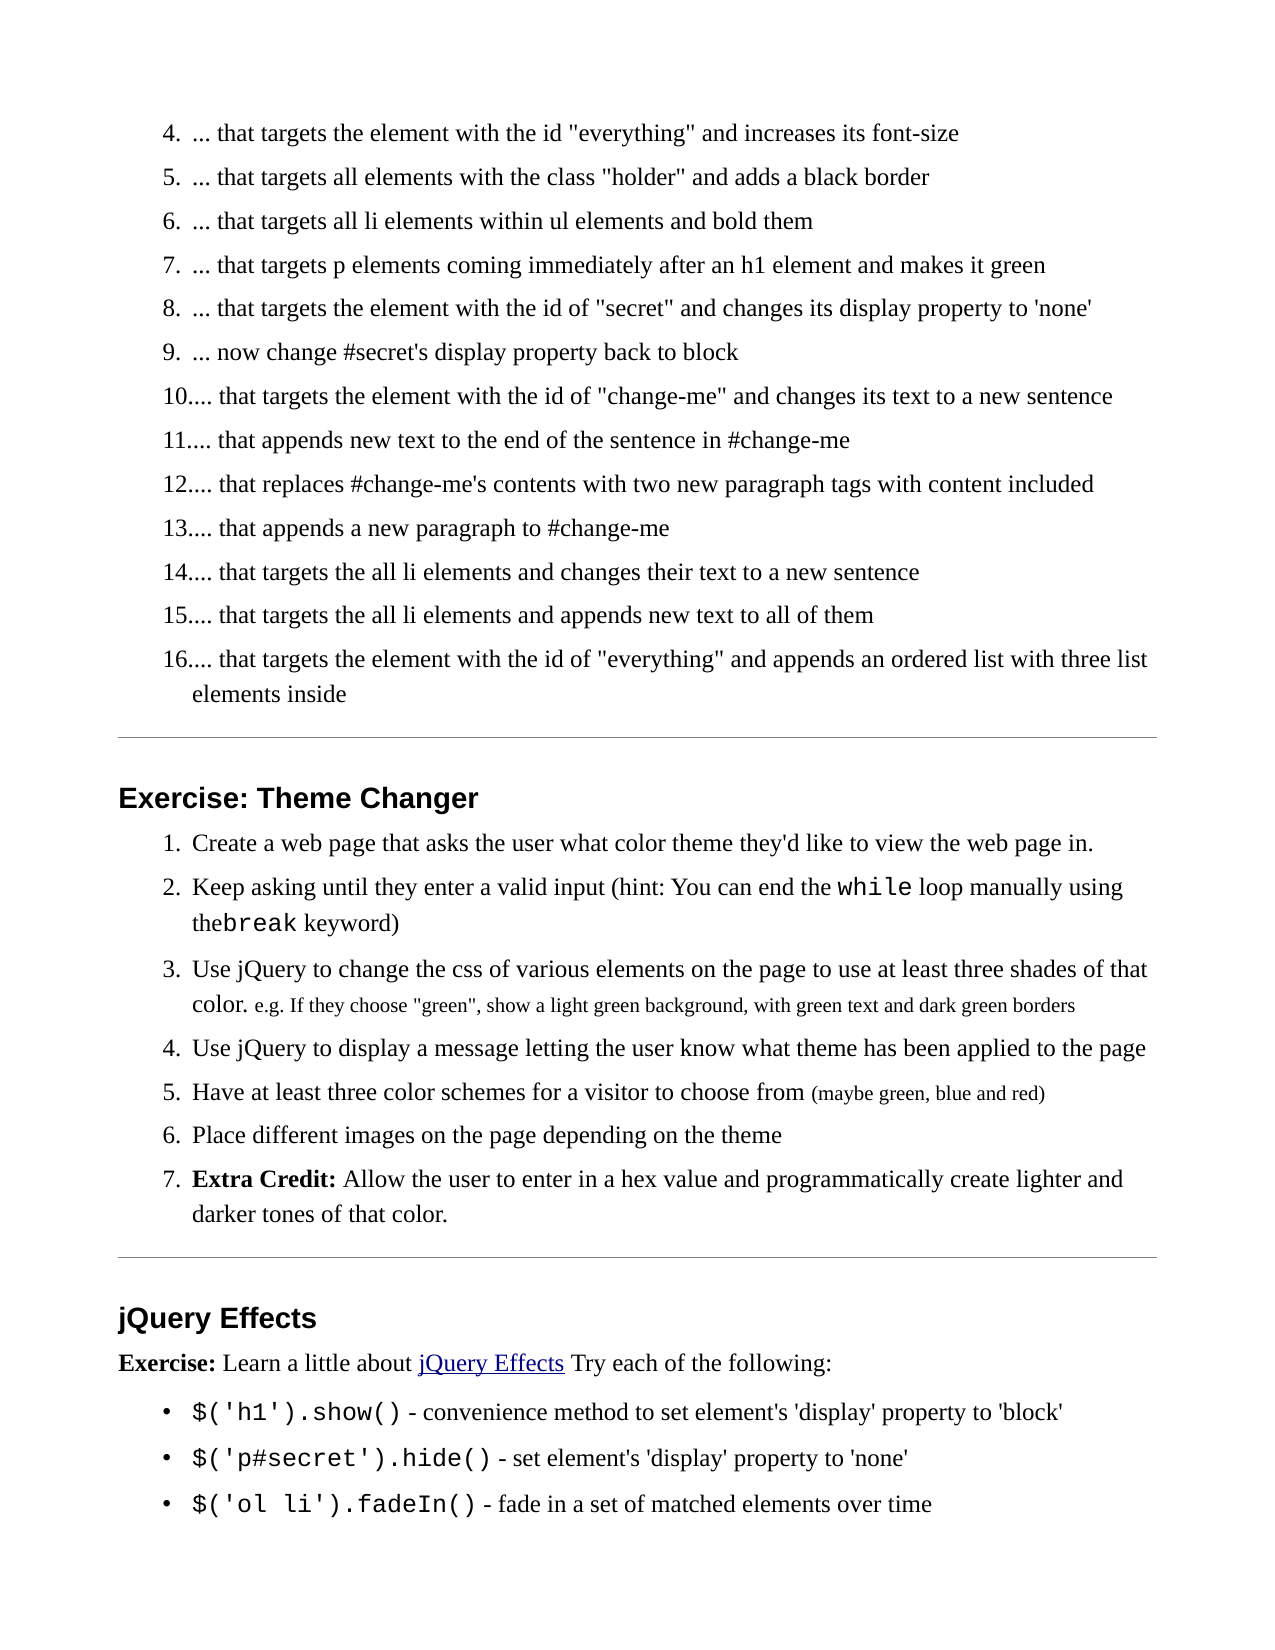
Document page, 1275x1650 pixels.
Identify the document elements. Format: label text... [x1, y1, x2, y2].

list ... that targets the all li elements and appends new text to all of them [162, 601, 1157, 629]
list ... that appends a new paragraph to #change-me [162, 513, 1157, 542]
list Use jQuery to change the css of various elements on the page to use at least three shades of that color. e.g. If they choose "green", show a light green background, with green text and dark green borders [162, 954, 1157, 1018]
list Extra Credit: Allow the user to enter in a hex value and programmatically create lighter and darker tones of that color. [162, 1164, 1157, 1228]
list Place different images on the page depending on the theme [162, 1121, 1157, 1149]
list ... that targets the element with the id "everything" and increases its font-size [162, 118, 1157, 147]
list Create a web page that asks the user what color theme they'd like to view the web page in. [162, 828, 1157, 856]
list Use jQuery to display a message letting the user know what theme has been applied to the page [162, 1033, 1157, 1062]
list ... that targets the all li elements and changes their text to a new sentence [162, 557, 1157, 585]
list ... that targets p elements coming immediately after an h1 element and makes it green [162, 250, 1157, 278]
list $('p#secret').hide() - set element's 'display' property to 'none' [162, 1443, 1157, 1474]
list ... that replaces #change-me's contents with two new paragraph tags with content included [162, 469, 1157, 498]
subtitle jQuery Effects [118, 1301, 1157, 1335]
list ... that targets the element with the id of "change-me" and changes its text to a new sentence [162, 381, 1157, 410]
list Have at least three color schemes for a visitor to choose from (maybe green, blue and red) [162, 1077, 1157, 1105]
list ... that appends new text to the end of the sentence in #change-me [162, 425, 1157, 454]
list ... that targets the element with the id of "secret" and changes its display property to 'none' [162, 293, 1157, 322]
list ... now change #secret's display property back to block [162, 337, 1157, 366]
list ... that targets the element with the id of "everything" and appends an ordered list with three list elements inside [162, 644, 1157, 708]
list ... that targets all li elements within ul elements and bold them [162, 206, 1157, 234]
text Exercise: Learn a little about jQuery Effects Try each of the following: [118, 1348, 1157, 1376]
list ... that targets all elements with the class "holder" and adds a black border [162, 162, 1157, 191]
list $('ol li').fadeIn() - fade in a set of matched elements over time [162, 1489, 1157, 1520]
list Keep asking until they enter a valid input (hint: You can end the while loop manually using thebreak keyword) [162, 872, 1157, 939]
list $('h1').show() - convenience method to set element's 'display' property to 'block' [162, 1397, 1157, 1428]
subtitle Exercise: Theme Changer [118, 781, 1157, 815]
